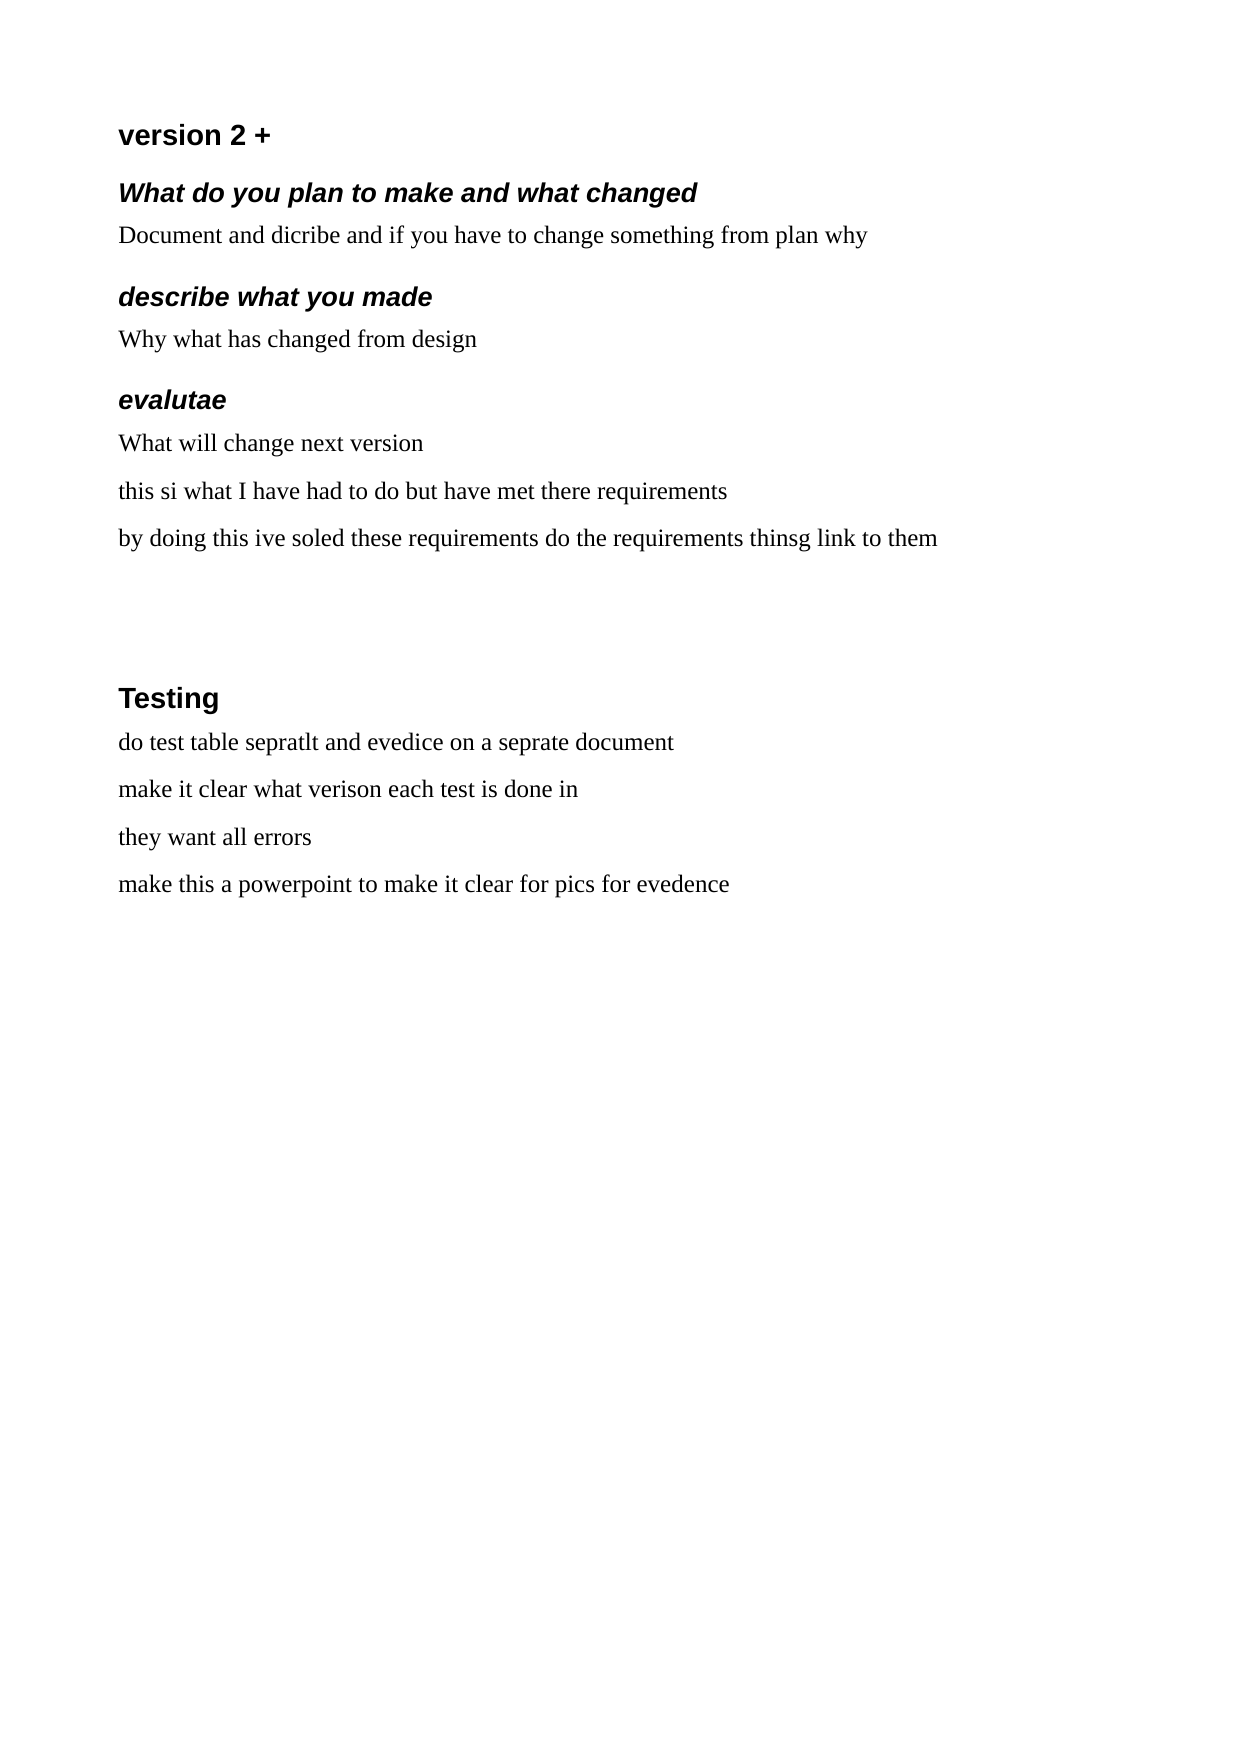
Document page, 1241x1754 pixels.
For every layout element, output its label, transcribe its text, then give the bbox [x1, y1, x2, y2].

text make this a powerpoint to make it clear for pics for evedence [118, 869, 1122, 898]
text Why what has changed from design [118, 324, 1122, 353]
text What will change next version [118, 428, 1122, 457]
subtitle Testing [118, 681, 1122, 714]
subtitle version 2 + [118, 118, 1122, 152]
text this si what I have had to do but have met there requirements [118, 476, 1122, 504]
text they want all errors [118, 822, 1122, 851]
text Document and dicribe and if you have to change something from plan why [118, 220, 1122, 249]
subtitle describe what you made [118, 281, 1122, 312]
text do test table sepratlt and evedice on a seprate document [118, 727, 1122, 756]
text make it clear what verison each test is done in [118, 774, 1122, 803]
text by doing this ive soled these requirements do the requirements thinsg link to them [118, 523, 1122, 552]
subtitle What do you plan to make and what changed [118, 177, 1122, 208]
subtitle evalutae [118, 384, 1122, 416]
